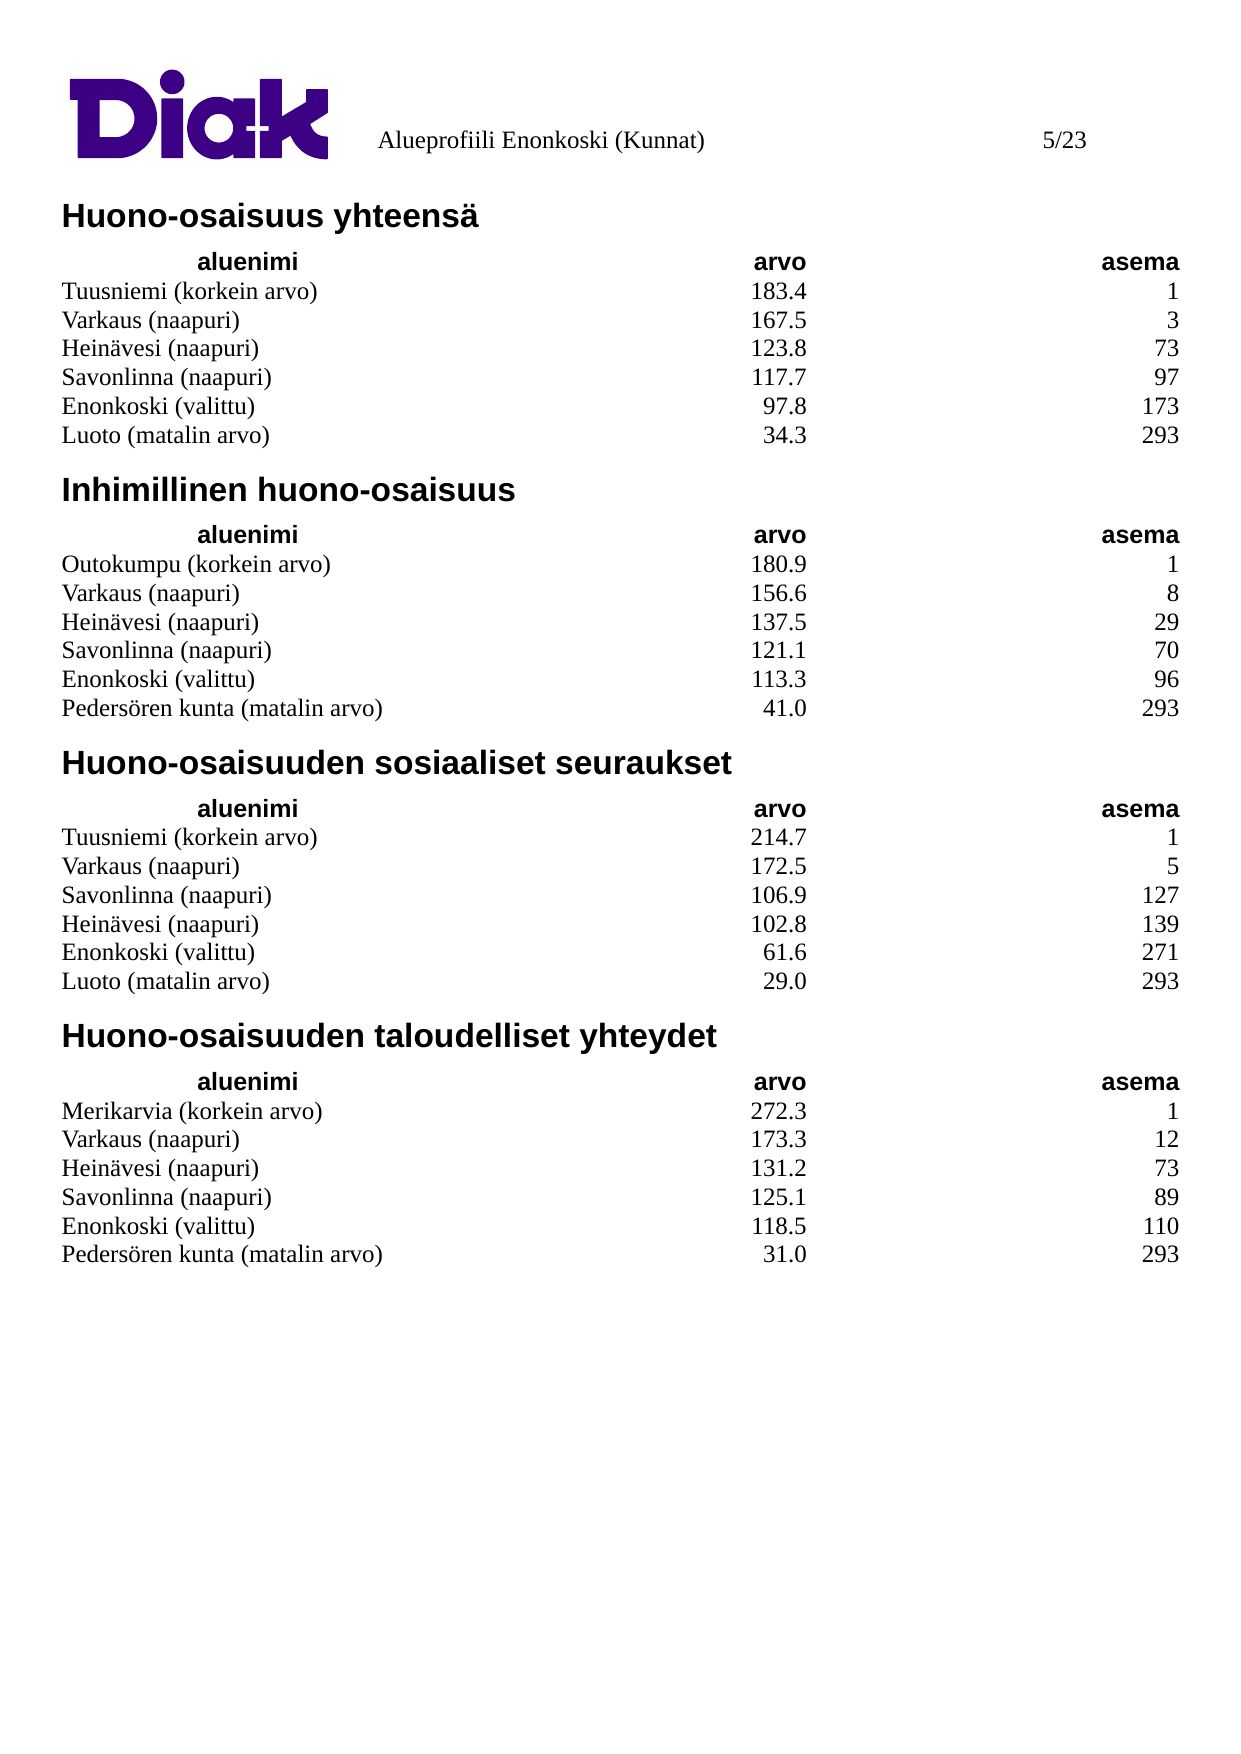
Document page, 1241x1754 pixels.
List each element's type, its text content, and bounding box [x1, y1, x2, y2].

table_cell 102.8 [434, 909, 806, 937]
table_cell 1 [806, 1096, 1179, 1124]
table_cell 5 [806, 851, 1179, 880]
table_header asema [806, 247, 1179, 276]
table_cell 139 [806, 909, 1179, 937]
table_cell Heinävesi (naapuri) [61, 607, 434, 636]
table_cell Varkaus (naapuri) [61, 1125, 434, 1153]
table_cell 293 [806, 693, 1179, 722]
table_cell Savonlinna (naapuri) [61, 362, 434, 391]
table_cell Tuusniemi (korkein arvo) [61, 823, 434, 851]
table_cell 34.3 [434, 420, 806, 448]
table_cell 123.8 [434, 334, 806, 362]
table_cell 29.0 [434, 966, 806, 995]
table_cell 96 [806, 664, 1179, 693]
table_cell Varkaus (naapuri) [61, 578, 434, 607]
table_cell 12 [806, 1125, 1179, 1153]
table_cell 183.4 [434, 276, 806, 305]
table_cell Heinävesi (naapuri) [61, 1153, 434, 1182]
table_cell Enonkoski (valittu) [61, 938, 434, 966]
table_cell Enonkoski (valittu) [61, 391, 434, 420]
table_header arvo [434, 1067, 806, 1096]
table_cell 125.1 [434, 1182, 806, 1211]
table_cell Pedersören kunta (matalin arvo) [61, 693, 434, 722]
table_header asema [806, 521, 1179, 549]
table_cell 293 [806, 966, 1179, 995]
table_cell 1 [806, 549, 1179, 578]
table_cell Luoto (matalin arvo) [61, 966, 434, 995]
table_cell 70 [806, 636, 1179, 664]
table_header aluenimi [61, 521, 434, 549]
table_header arvo [434, 794, 806, 822]
table_cell Luoto (matalin arvo) [61, 420, 434, 448]
table_header asema [806, 1067, 1179, 1096]
table_cell 121.1 [434, 636, 806, 664]
table_header asema [806, 794, 1179, 822]
table_cell Savonlinna (naapuri) [61, 636, 434, 664]
table_cell 272.3 [434, 1096, 806, 1124]
table_cell 61.6 [434, 938, 806, 966]
table_header aluenimi [61, 247, 434, 276]
table_header aluenimi [61, 1067, 434, 1096]
table_cell Tuusniemi (korkein arvo) [61, 276, 434, 305]
table_cell 127 [806, 880, 1179, 909]
table_cell Heinävesi (naapuri) [61, 334, 434, 362]
table_cell Heinävesi (naapuri) [61, 909, 434, 937]
table_cell 73 [806, 1153, 1179, 1182]
table_cell Outokumpu (korkein arvo) [61, 549, 434, 578]
table_cell 173.3 [434, 1125, 806, 1153]
table_cell Savonlinna (naapuri) [61, 880, 434, 909]
table_cell 293 [806, 420, 1179, 448]
table_header aluenimi [61, 794, 434, 822]
table_cell 293 [806, 1240, 1179, 1268]
table_cell Enonkoski (valittu) [61, 664, 434, 693]
subtitle Huono-osaisuus yhteensä [61, 196, 1179, 235]
table_cell 131.2 [434, 1153, 806, 1182]
table_cell 137.5 [434, 607, 806, 636]
table_cell Savonlinna (naapuri) [61, 1182, 434, 1211]
table_cell Varkaus (naapuri) [61, 851, 434, 880]
table_cell 117.7 [434, 362, 806, 391]
subtitle Huono-osaisuuden taloudelliset yhteydet [61, 1016, 1179, 1054]
table_cell 173 [806, 391, 1179, 420]
table_cell 106.9 [434, 880, 806, 909]
table_cell 214.7 [434, 823, 806, 851]
table_cell 29 [806, 607, 1179, 636]
table_cell 89 [806, 1182, 1179, 1211]
table_cell 97 [806, 362, 1179, 391]
table_cell 97.8 [434, 391, 806, 420]
table_cell 271 [806, 938, 1179, 966]
table_cell 1 [806, 276, 1179, 305]
table_cell 113.3 [434, 664, 806, 693]
table_cell Merikarvia (korkein arvo) [61, 1096, 434, 1124]
table_cell 156.6 [434, 578, 806, 607]
table_cell 118.5 [434, 1211, 806, 1239]
table_cell 180.9 [434, 549, 806, 578]
table_header arvo [434, 247, 806, 276]
subtitle Huono-osaisuuden sosiaaliset seuraukset [61, 743, 1179, 781]
table_cell 31.0 [434, 1240, 806, 1268]
table_cell 110 [806, 1211, 1179, 1239]
table_header arvo [434, 521, 806, 549]
subtitle Inhimillinen huono-osaisuus [61, 469, 1179, 508]
table_cell 172.5 [434, 851, 806, 880]
table_cell 3 [806, 305, 1179, 333]
table_cell 41.0 [434, 693, 806, 722]
table_cell 73 [806, 334, 1179, 362]
table_cell 1 [806, 823, 1179, 851]
table_cell 167.5 [434, 305, 806, 333]
table_cell Enonkoski (valittu) [61, 1211, 434, 1239]
table_cell Pedersören kunta (matalin arvo) [61, 1240, 434, 1268]
table_cell 8 [806, 578, 1179, 607]
table_cell Varkaus (naapuri) [61, 305, 434, 333]
